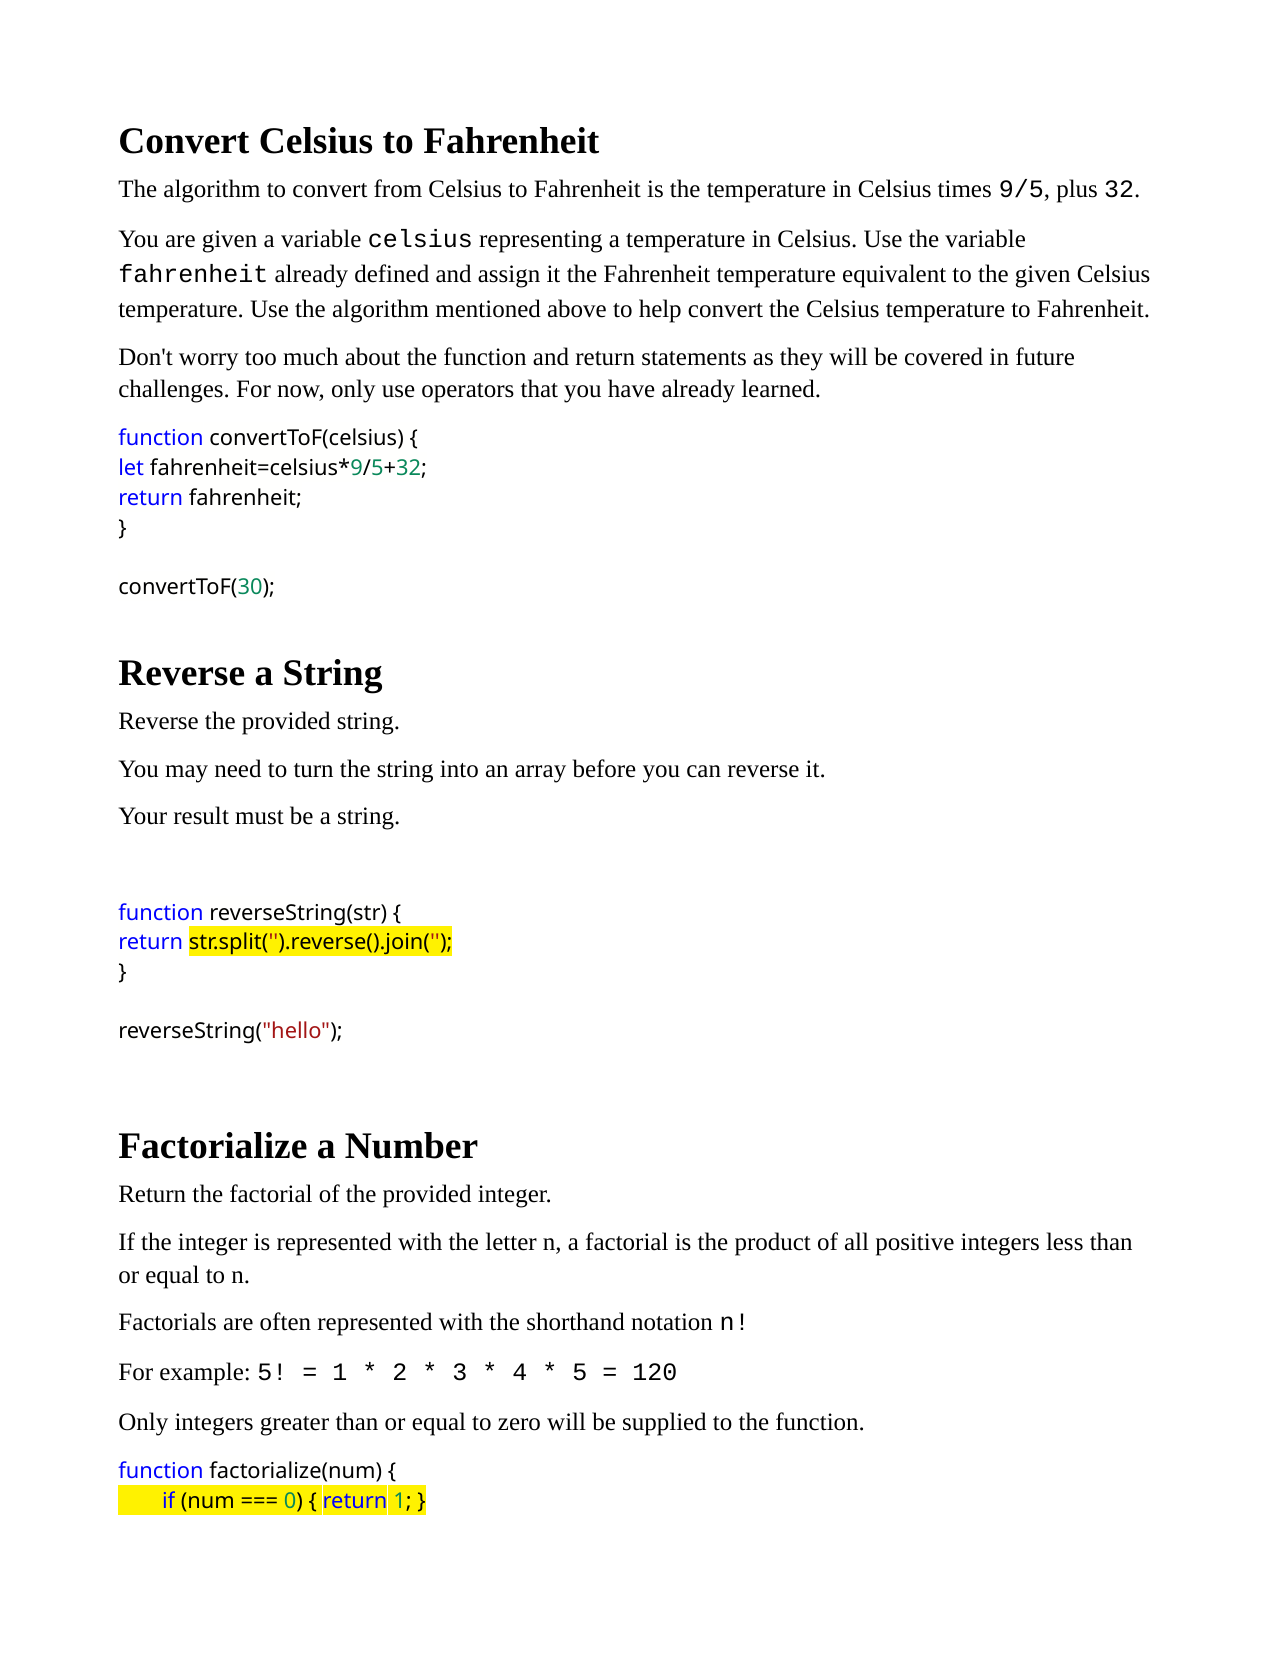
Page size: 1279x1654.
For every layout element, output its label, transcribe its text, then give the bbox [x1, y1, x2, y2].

text let fahrenheit=celsius*9/5+32; [118, 452, 1160, 482]
text function convertToF(celsius) { [118, 422, 1160, 452]
text } [118, 512, 1160, 541]
text Only integers greater than or equal to zero will be supplied to the function. [118, 1407, 1160, 1436]
text reverseString("hello"); [118, 1016, 1160, 1045]
text return str.split('').reverse().join(''); [118, 926, 1160, 956]
text if (num === 0) { return 1; } [118, 1485, 1160, 1515]
text Reverse the provided string. [118, 706, 1160, 735]
text convertToF(30); [118, 571, 1160, 601]
text For example: 5! = 1 * 2 * 3 * 4 * 5 = 120 [118, 1357, 1160, 1388]
text Don't worry too much about the function and return statements as they will be covered in future challenges. For now, only use operators that you have already learned. [118, 342, 1160, 403]
text Your result must be a string. [118, 801, 1160, 830]
text Factorials are often represented with the shorthand notation n! [118, 1307, 1160, 1338]
text } [118, 956, 1160, 986]
text return fahrenheit; [118, 482, 1160, 512]
text Return the factorial of the provided integer. [118, 1179, 1160, 1208]
text If the integer is represented with the letter n, a factorial is the product of all positive integers less than or equal to n. [118, 1227, 1160, 1289]
subtitle Factorialize a Number [118, 1124, 1160, 1167]
subtitle Convert Celsius to Fahrenheit [118, 118, 1160, 161]
text You may need to turn the string into an array before you can reverse it. [118, 754, 1160, 782]
text function reverseString(str) { [118, 896, 1160, 926]
text The algorithm to convert from Celsius to Fahrenheit is the temperature in Celsius times 9/5, plus 32. [118, 174, 1160, 204]
text You are given a variable celsius representing a temperature in Celsius. Use the variable fahrenheit already defined and assign it the Fahrenheit temperature equivalent to the given Celsius temperature. Use the algorithm mentioned above to help convert the Celsius temperature to Fahrenheit. [118, 224, 1160, 323]
text function factorialize(num) { [118, 1455, 1160, 1485]
subtitle Reverse a String [118, 650, 1160, 693]
